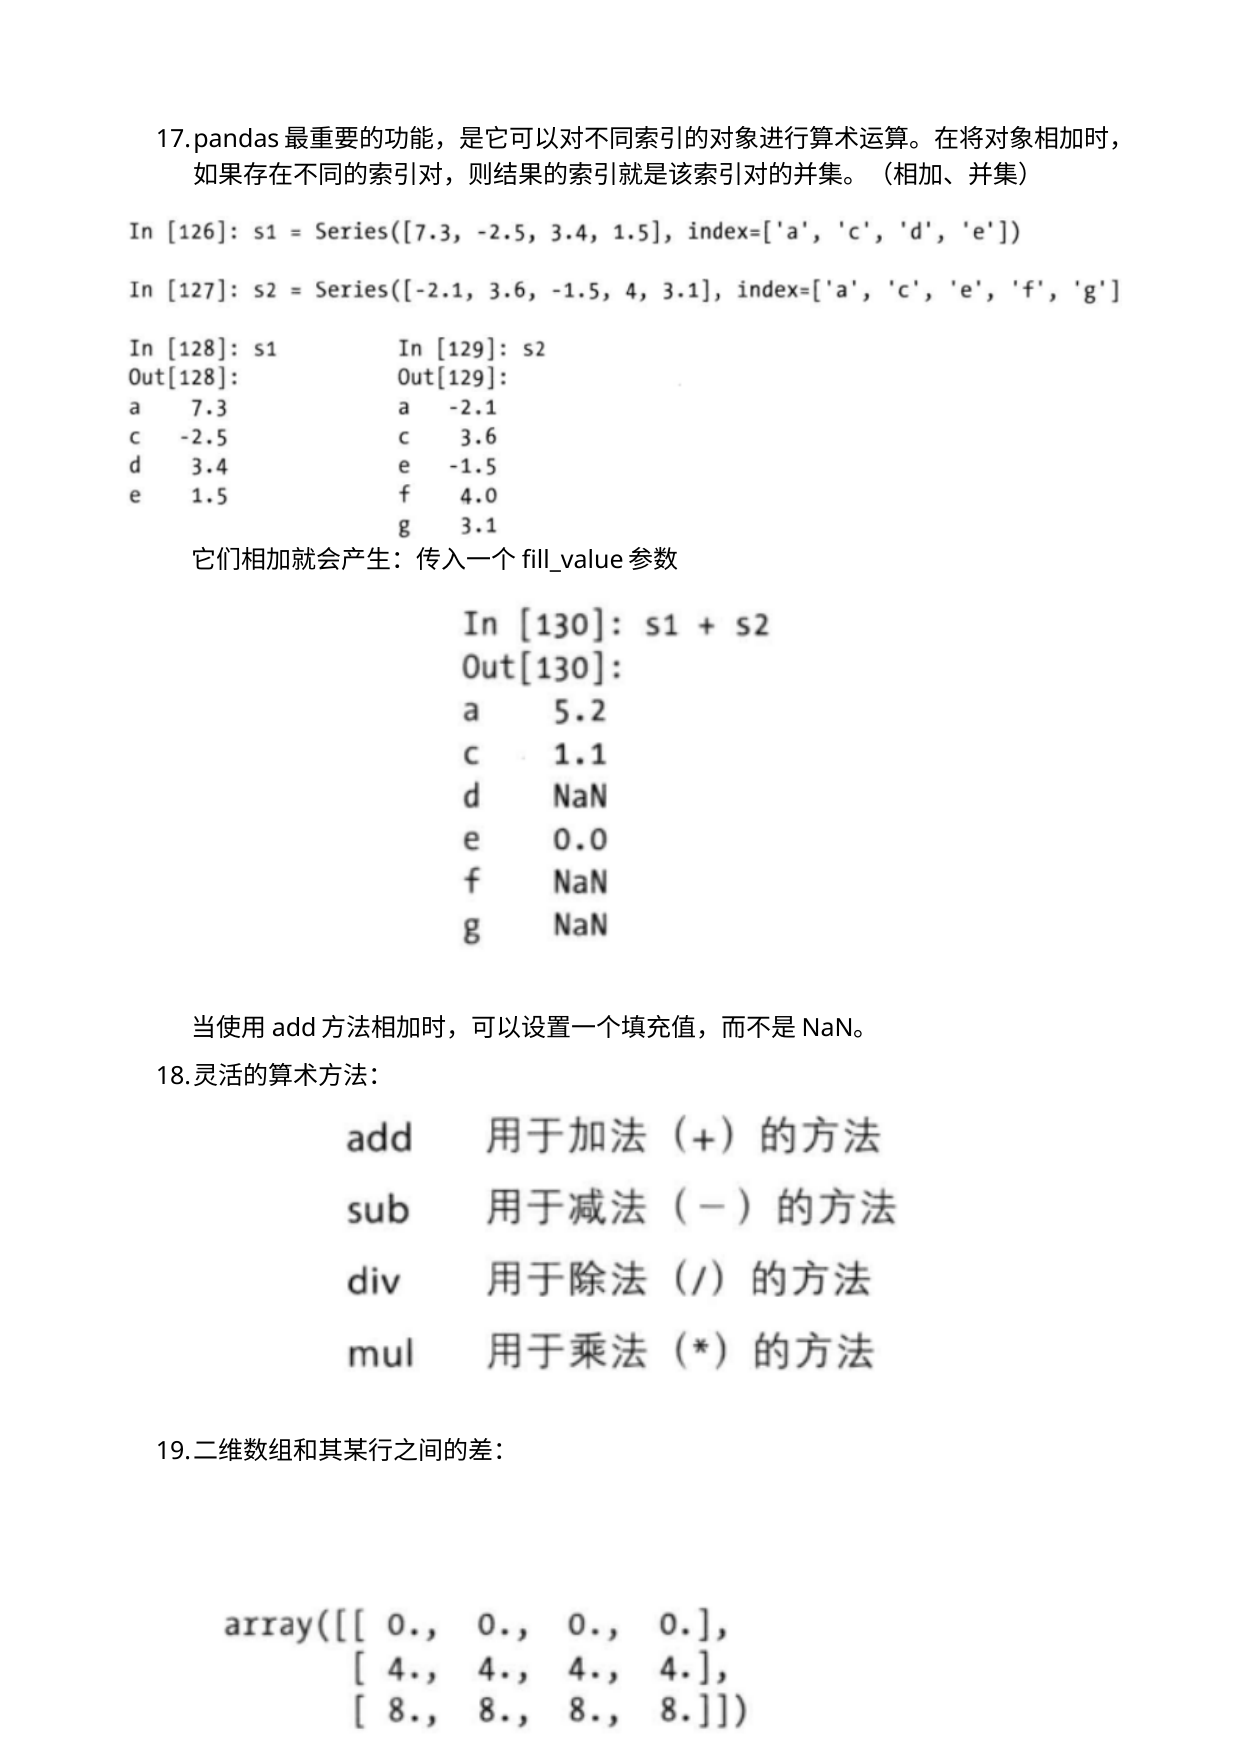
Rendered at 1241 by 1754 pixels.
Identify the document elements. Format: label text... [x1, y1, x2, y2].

picture [118, 203, 1123, 540]
picture [326, 1104, 914, 1377]
text 它们相加就会产生：传入一个fill_value参数 [118, 540, 1122, 575]
text 当使用add方法相加时，可以设置一个填充值，而不是NaN。 [118, 1007, 1122, 1043]
list pandas最重要的功能，是它可以对不同索引的对象进行算术运算。在将对象相加时，如果存在不同的索引对，则结果的索引就是该索引对的并集。（相加、并集） [156, 118, 1122, 191]
list 灵活的算术方法： [156, 1056, 1122, 1092]
picture [419, 587, 821, 956]
list 二维数组和其某行之间的差： [156, 1430, 1122, 1467]
picture [206, 1599, 769, 1754]
